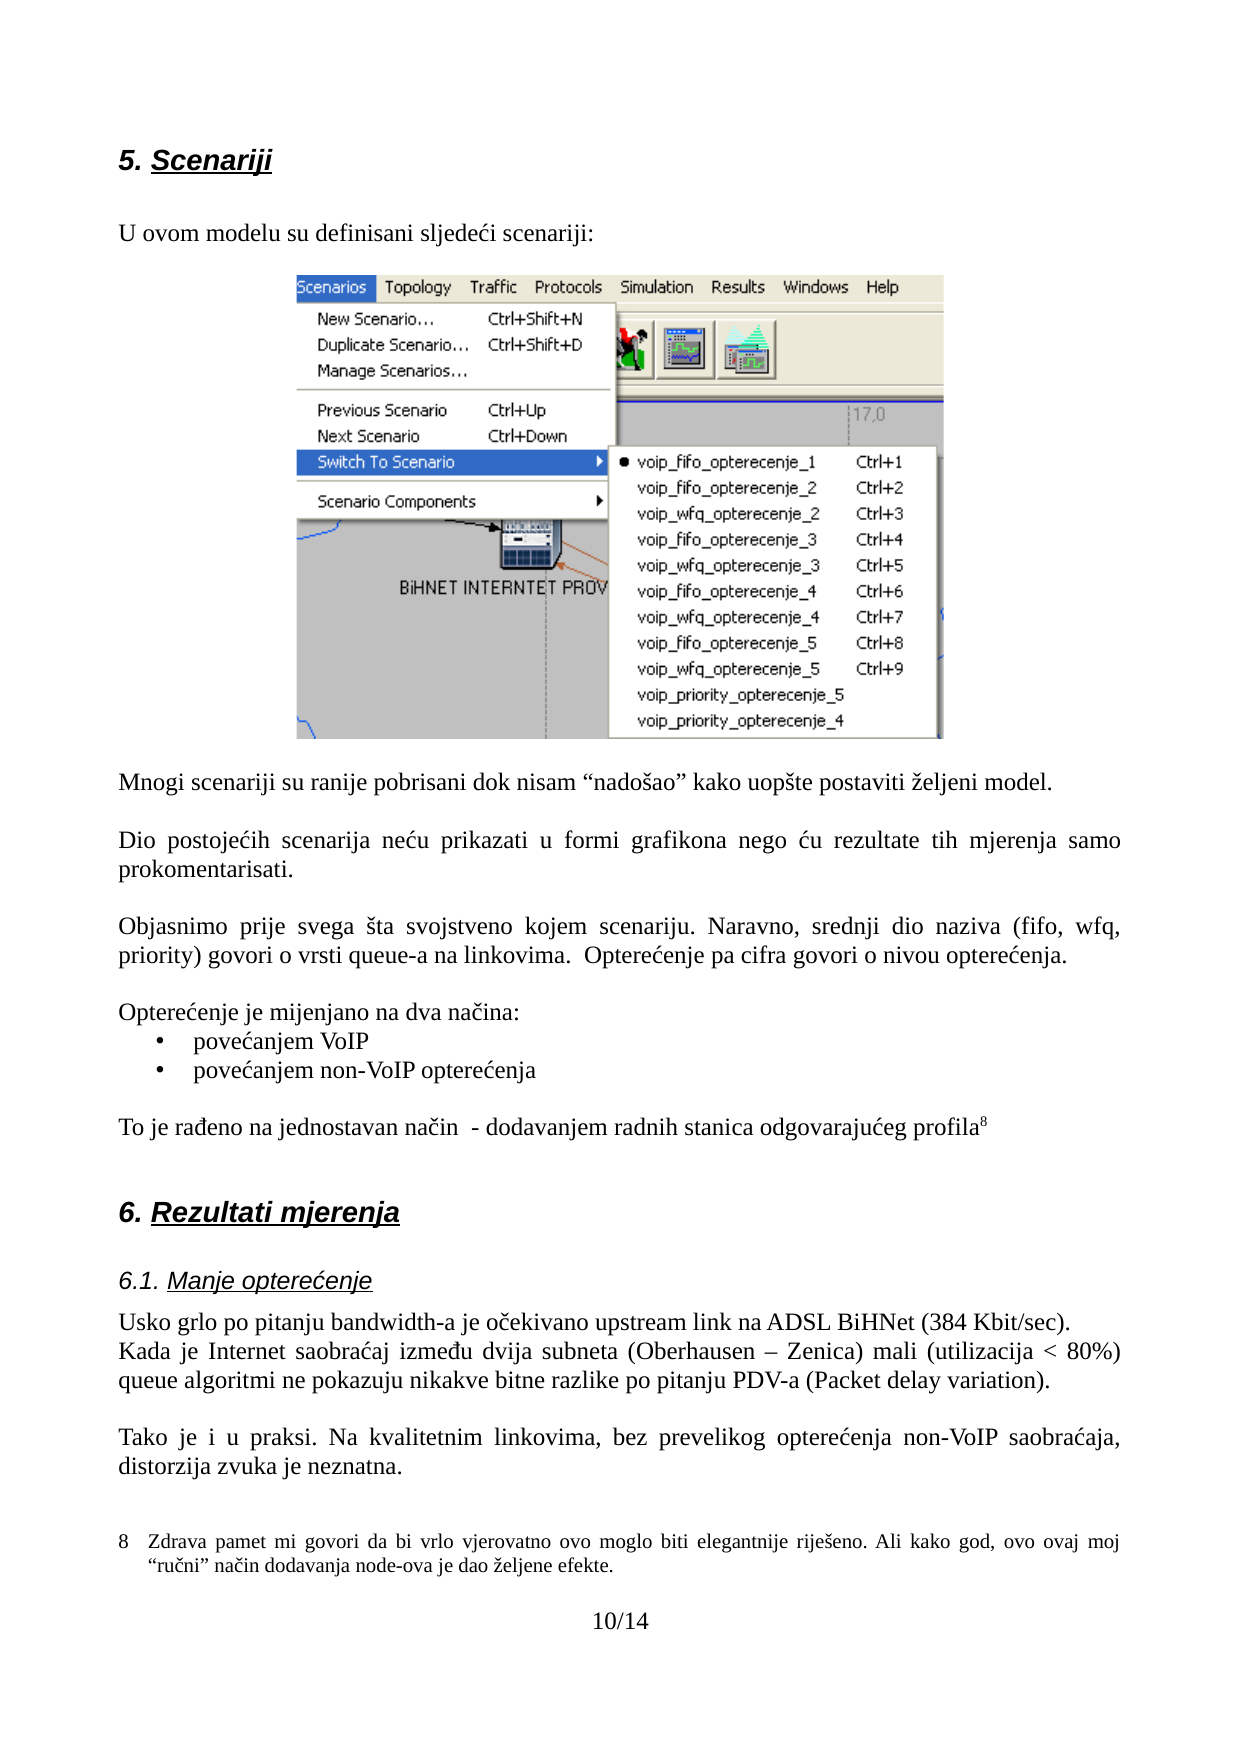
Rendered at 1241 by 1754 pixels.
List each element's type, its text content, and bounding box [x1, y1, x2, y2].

text Opterećenje je mijenjano na dva načina: [118, 997, 1122, 1026]
list povećanjem VoIP [156, 1026, 1122, 1055]
text Tako je i u praksi. Na kvalitetnim linkovima, bez prevelikog opterećenja non-VoIP saobraćaja, distorzija zvuka je neznatna. [118, 1422, 1122, 1480]
text Objasnimo prije svega šta svojstveno kojem scenariju. Naravno, srednji dio naziva (fifo, wfq, priority) govori o vrsti queue-a na linkovima. Opterećenje pa cifra govori o nivou opterećenja. [118, 911, 1122, 969]
subtitle Rezultati mjerenja [118, 1195, 1122, 1228]
text U ovom modelu su definisani sljedeći scenariji: [118, 218, 1122, 247]
text Zdrava pamet mi govori da bi vrlo vjerovatno ovo moglo biti elegantnije riješeno. Ali kako god, ovo ovaj moj “ručni” način dodavanja node-ova je dao željene efekte. [118, 1529, 1122, 1577]
text To je rađeno na jednostavan način - dodavanjem radnih stanica odgovarajućeg profila [118, 1112, 1122, 1141]
text Dio postojećih scenarija neću prikazati u formi grafikona nego ću rezultate tih mjerenja samo prokomentarisati. [118, 825, 1122, 882]
text Mnogi scenariji su ranije pobrisani dok nisam “nadošao” kako uopšte postaviti željeni model. [118, 767, 1122, 796]
list povećanjem non-VoIP opterećenja [156, 1055, 1122, 1084]
text Kada je Internet saobraćaj između dvija subneta (Oberhausen – Zenica) mali (utilizacija < 80%) queue algoritmi ne pokazuju nikakve bitne razlike po pitanju PDV-a (Packet delay variation). [118, 1336, 1122, 1393]
subtitle Scenariji [118, 143, 1122, 177]
text Usko grlo po pitanju bandwidth-a je očekivano upstream link na ADSL BiHNet (384 Kbit/sec). [118, 1307, 1122, 1336]
picture [296, 275, 944, 739]
subtitle Manje opterećenje [118, 1266, 1122, 1295]
